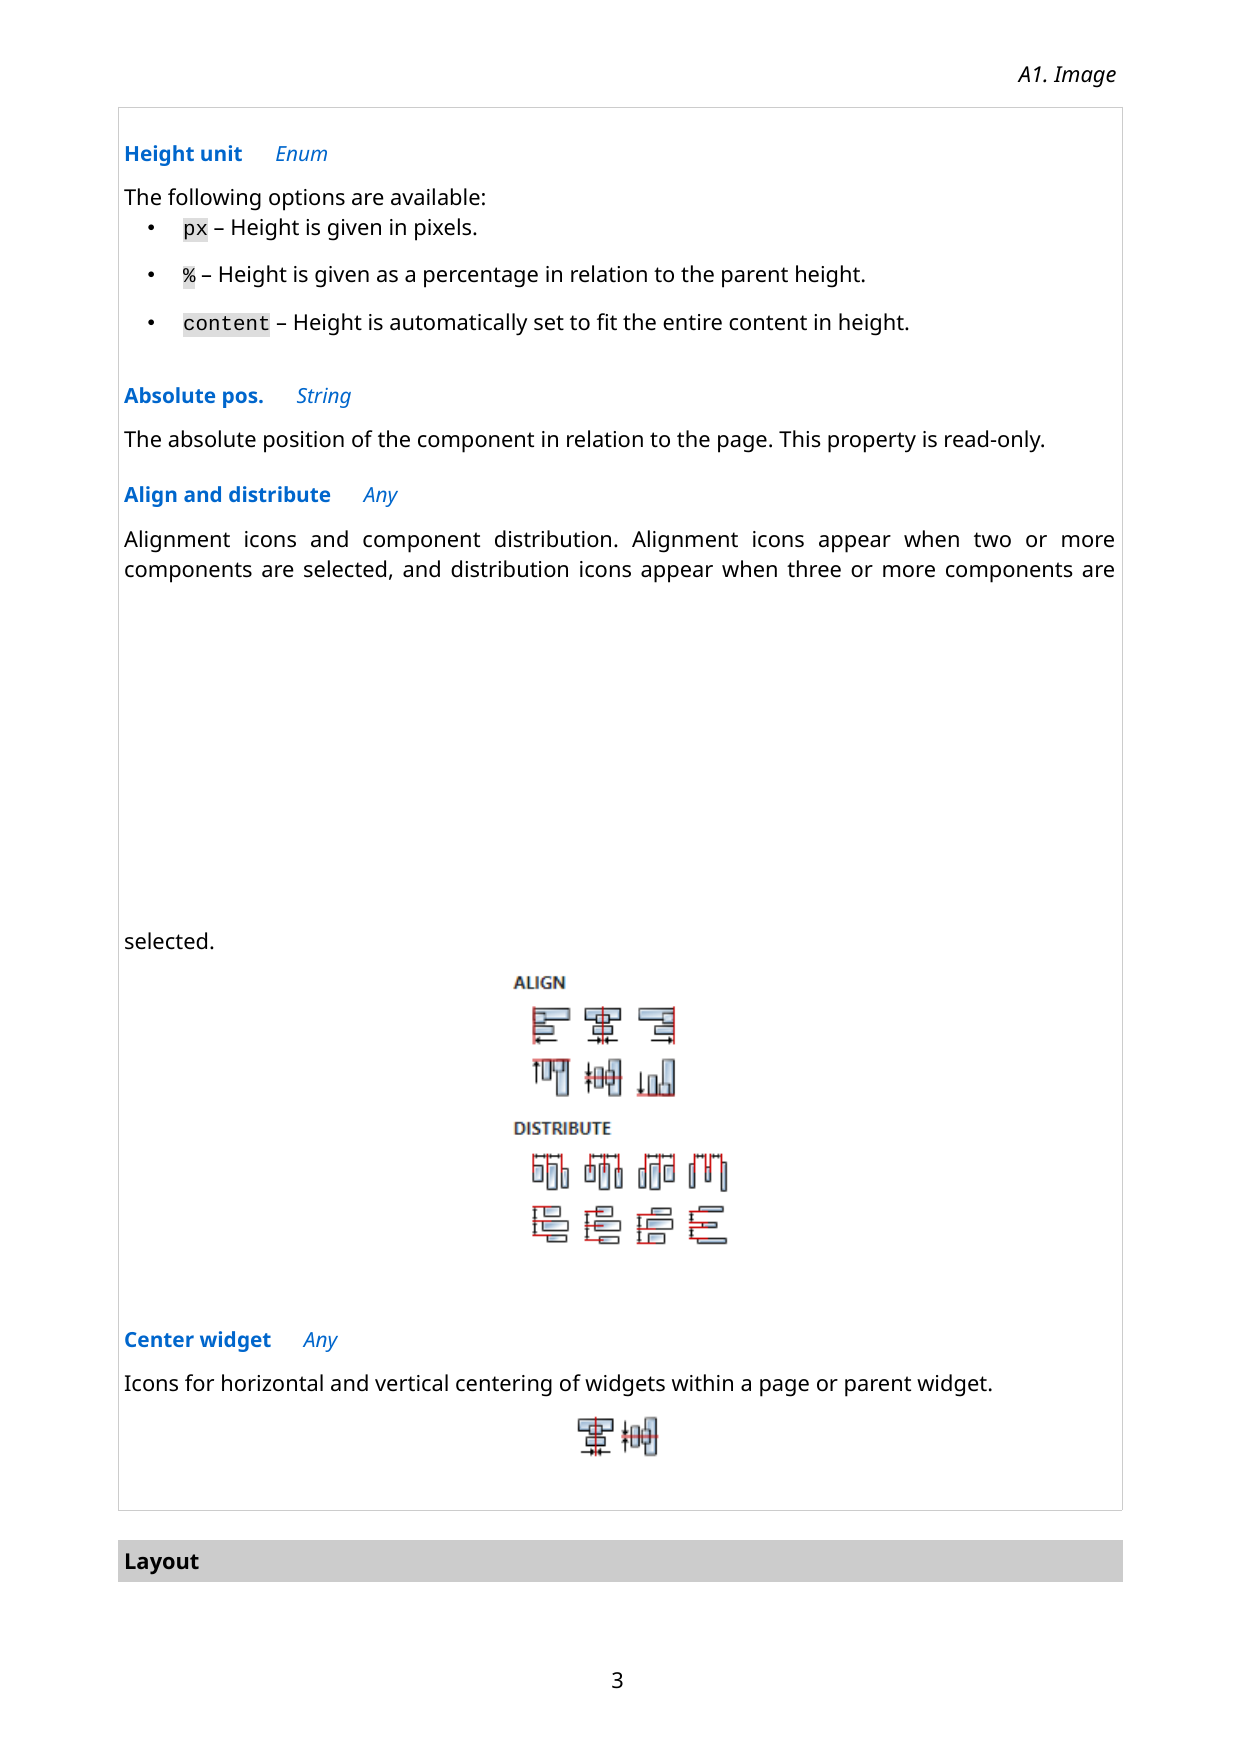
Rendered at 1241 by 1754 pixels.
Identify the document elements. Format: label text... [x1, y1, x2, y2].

picture [490, 967, 750, 1257]
table_header Layout [119, 1541, 1122, 1581]
table_cell Center widget Any Icons for horizontal and vertical centering of widgets within a page or parent widget. [119, 968, 1122, 1510]
picture [572, 1409, 668, 1463]
table_cell Height unit Enum The following options are available: px – Height is given in pixels. % – Height is given as a percentage in relation to the parent height. content – Height is automatically set to fit the entire content in height. Absolute pos. String The absolute position of the component in relation to the page. This property is read-only. Align and distribute Any Alignment icons and component distribution. Alignment icons appear when two or more components are selected, and distribution icons appear when three or more components are selected. [119, 108, 1122, 967]
